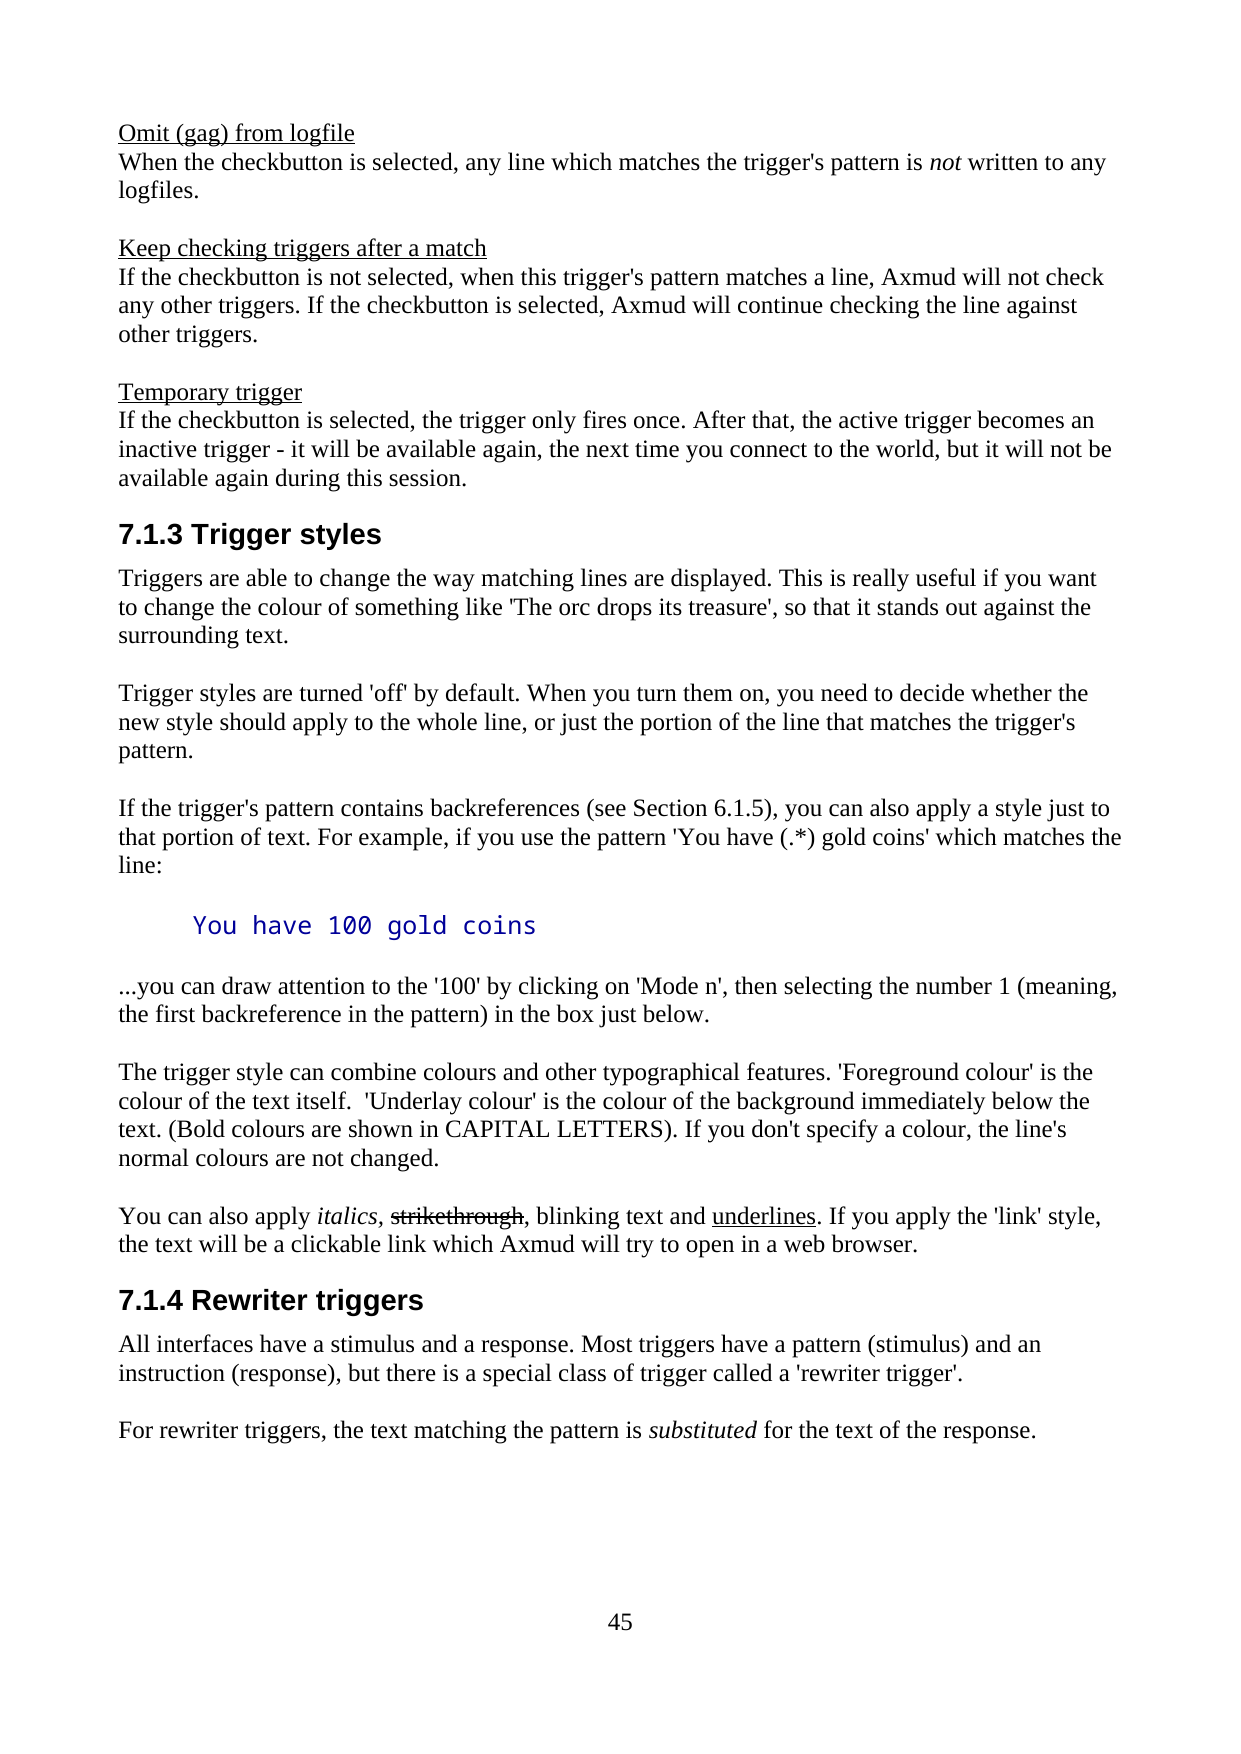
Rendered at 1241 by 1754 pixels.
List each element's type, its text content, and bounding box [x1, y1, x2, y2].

text Keep checking triggers after a match [118, 233, 1122, 262]
text If the trigger's pattern contains backreferences (see Section 6.1.5), you can also apply a style just to that portion of text. For example, if you use the pattern 'You have (.*) gold coins' which matches the line: [118, 793, 1122, 879]
text If the checkbutton is selected, the trigger only fires once. After that, the active trigger becomes an inactive trigger - it will be available again, the next time you connect to the world, but it will not be available again during this session. [118, 406, 1122, 492]
text If the checkbutton is not selected, when this trigger's pattern matches a line, Axmud will not check any other triggers. If the checkbutton is selected, Axmud will continue checking the line against other triggers. [118, 262, 1122, 348]
text Temporary trigger [118, 377, 1122, 406]
text Trigger styles are turned 'off' by default. When you turn them on, you need to decide whether the new style should apply to the whole line, or just the portion of the line that matches the trigger's pattern. [118, 678, 1122, 764]
subtitle 7.1.4 Rewriter triggers [118, 1283, 1122, 1317]
text ...you can draw attention to the '100' by clicking on 'Mode n', then selecting the number 1 (meaning, the first backreference in the pattern) in the box just below. [118, 971, 1122, 1028]
text All interfaces have a stimulus and a response. Most triggers have a pattern (stimulus) and an instruction (response), but there is a special class of trigger called a 'rewriter trigger'. [118, 1329, 1122, 1387]
text Triggers are able to change the way matching lines are displayed. This is really useful if you want to change the colour of something like 'The orc drops its treasure', so that it stands out against the surrounding text. [118, 563, 1122, 649]
text For rewriter triggers, the text matching the pattern is substituted for the text of the response. [118, 1416, 1122, 1444]
text The trigger style can combine colours and other typographical features. 'Foreground colour' is the colour of the text itself. 'Underlay colour' is the colour of the background immediately below the text. (Bold colours are shown in CAPITAL LETTERS). If you don't specify a colour, the line's normal colours are not changed. [118, 1057, 1122, 1172]
subtitle 7.1.3 Trigger styles [118, 517, 1122, 550]
text When the checkbutton is selected, any line which matches the trigger's pattern is not written to any logfiles. [118, 147, 1122, 204]
text Omit (gag) from logfile [118, 118, 1122, 147]
text You can also apply italics, strikethrough, blinking text and underlines. If you apply the 'link' style, the text will be a clickable link which Axmud will try to open in a web browser. [118, 1201, 1122, 1258]
text You have 100 gold coins [118, 908, 1122, 942]
